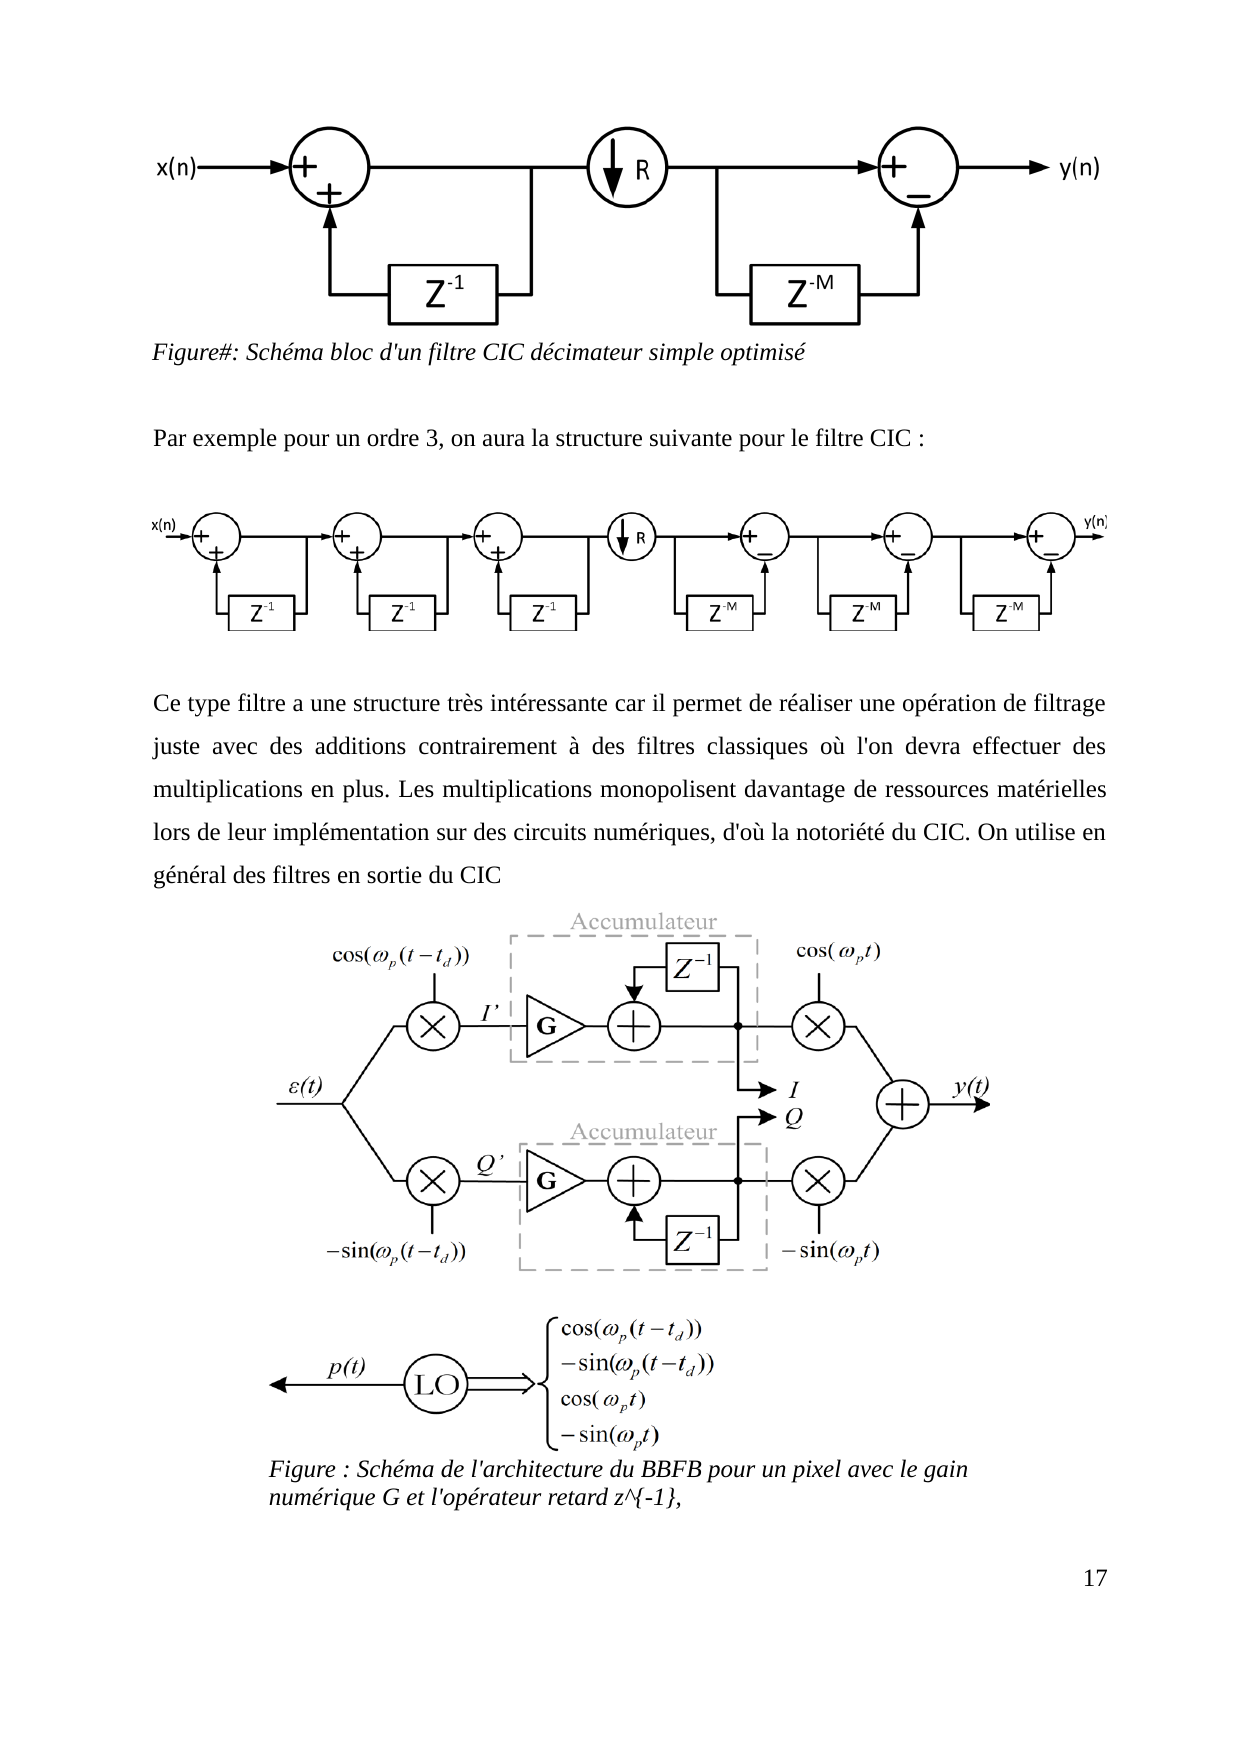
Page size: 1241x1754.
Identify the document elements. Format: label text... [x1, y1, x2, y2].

text Figure#: Schéma bloc d'un filtre CIC décimateur simple optimisé [152, 337, 1107, 365]
text Ce type filtre a une structure très intéressante car il permet de réaliser une opération de filtrage juste avec des additions contrairement à des filtres classiques où l'on devra effectuer des multiplications en plus. Les multiplications monopolisent davantage de ressources matérielles lors de leur implémentation sur des circuits numériques, d'où la notoriété du CIC. On utilise en général des filtres en sortie du CIC [153, 688, 1108, 889]
text Par exemple pour un ordre 3, on aura la structure suivante pour le filtre CIC : [153, 423, 1108, 452]
text Figure : Schéma de l'architecture du BBFB pour un pixel avec le gain numérique G et l'opérateur retard z^{-1}, [269, 1454, 990, 1511]
